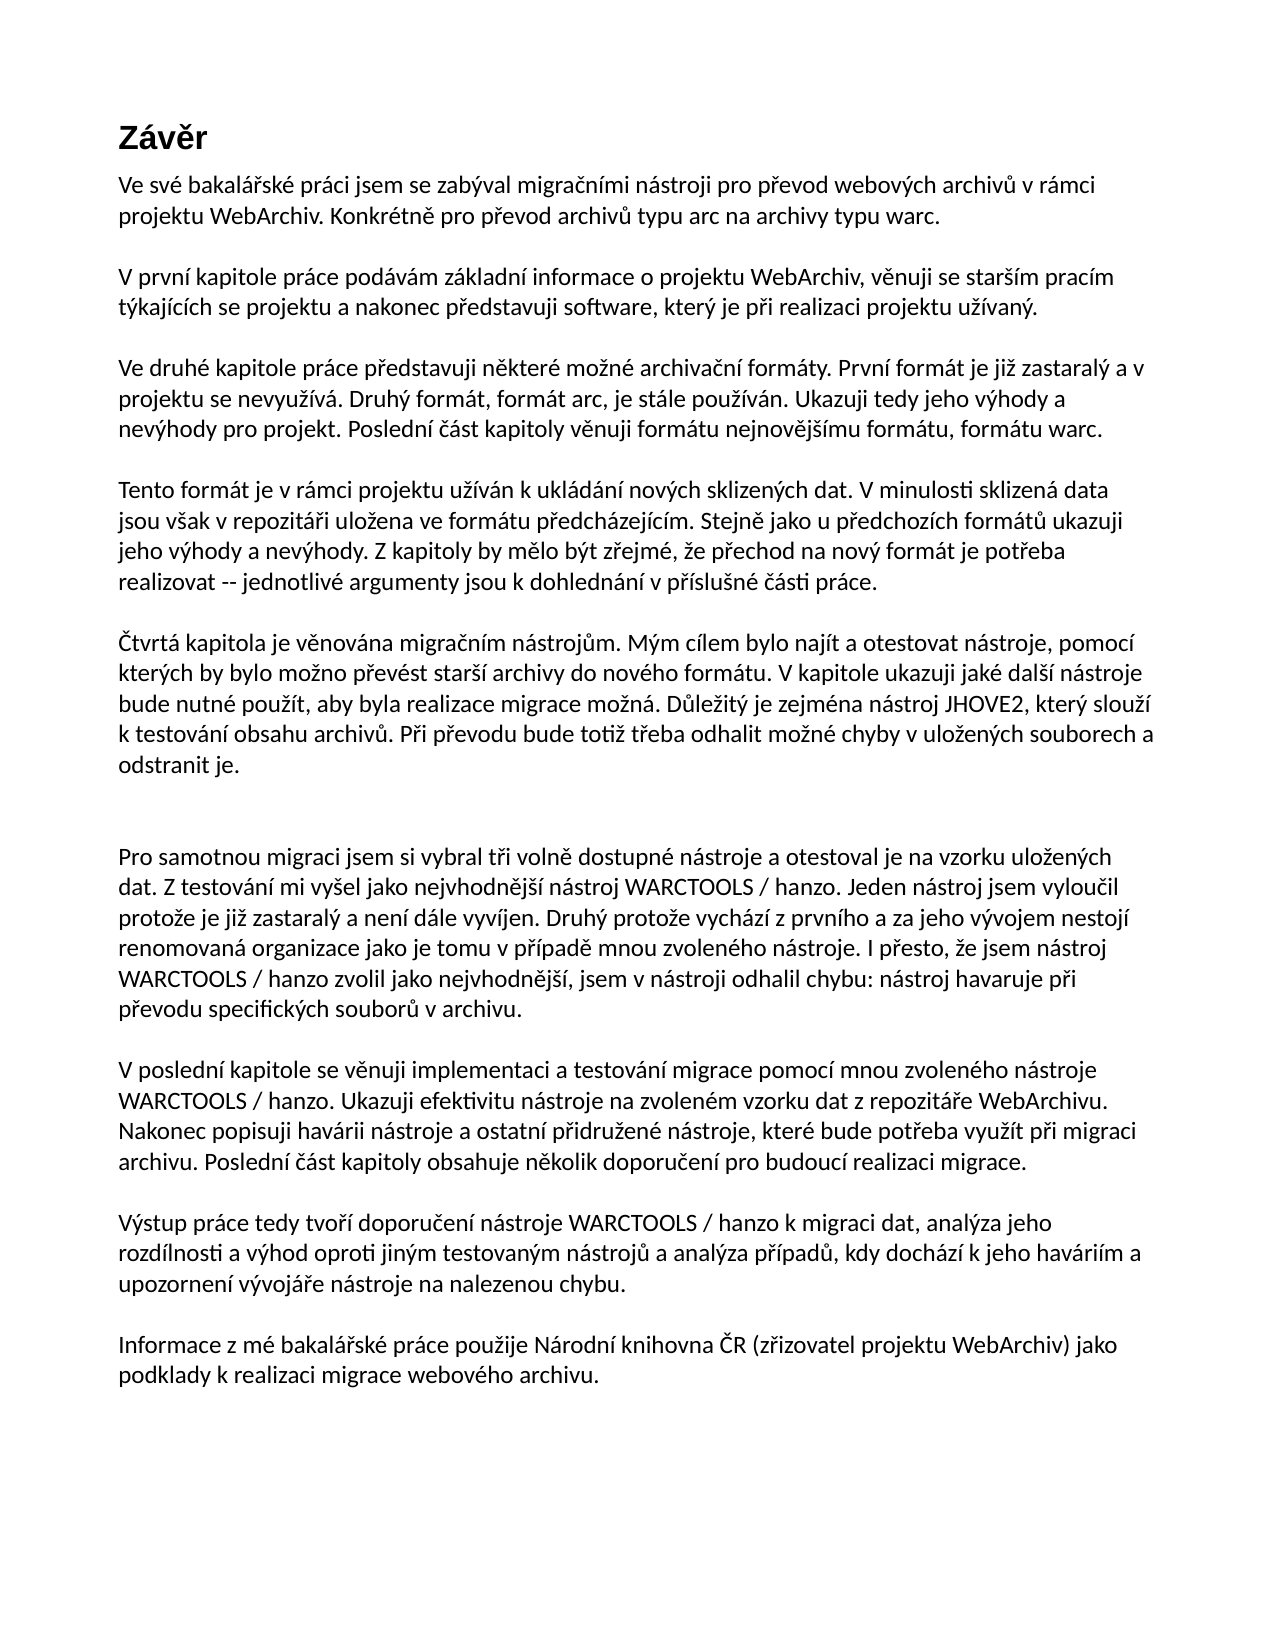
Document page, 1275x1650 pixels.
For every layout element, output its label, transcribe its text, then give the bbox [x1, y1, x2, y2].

text V první kapitole práce podávám základní informace o projektu WebArchiv, věnuji se starším pracím týkajících se projektu a nakonec představuji software, který je při realizaci projektu užívaný. [118, 261, 1157, 322]
text Tento formát je v rámci projektu užíván k ukládání nových sklizených dat. V minulosti sklizená data jsou však v repozitáři uložena ve formátu předcházejícím. Stejně jako u předchozích formátů ukazuji jeho výhody a nevýhody. Z kapitoly by mělo být zřejmé, že přechod na nový formát je potřeba realizovat -- jednotlivé argumenty jsou k dohlednání v příslušné části práce. [118, 474, 1157, 597]
text Ve druhé kapitole práce představuji některé možné archivační formáty. První formát je již zastaralý a v projektu se nevyužívá. Druhý formát, formát arc, je stále používán. Ukazuji tedy jeho výhody a nevýhody pro projekt. Poslední část kapitoly věnuji formátu nejnovějšímu formátu, formátu warc. [118, 352, 1157, 444]
text Pro samotnou migraci jsem si vybral tři volně dostupné nástroje a otestoval je na vzorku uložených dat. Z testování mi vyšel jako nejvhodnější nástroj WARCTOOLS / hanzo. Jeden nástroj jsem vyloučil protože je již zastaralý a není dále vyvíjen. Druhý protože vychází z prvního a za jeho vývojem nestojí renomovaná organizace jako je tomu v případě mnou zvoleného nástroje. I přesto, že jsem nástroj WARCTOOLS / hanzo zvolil jako nejvhodnější, jsem v nástroji odhalil chybu: nástroj havaruje při převodu specifických souborů v archivu. [118, 841, 1157, 1024]
subtitle Závěr [118, 118, 1157, 157]
text V poslední kapitole se věnuji implementaci a testování migrace pomocí mnou zvoleného nástroje WARCTOOLS / hanzo. Ukazuji efektivitu nástroje na zvoleném vzorku dat z repozitáře WebArchivu. Nakonec popisuji havárii nástroje a ostatní přidružené nástroje, které bude potřeba využít při migraci archivu. Poslední část kapitoly obsahuje několik doporučení pro budoucí realizaci migrace. [118, 1054, 1157, 1176]
text Výstup práce tedy tvoří doporučení nástroje WARCTOOLS / hanzo k migraci dat, analýza jeho rozdílnosti a výhod oproti jiným testovaným nástrojů a analýza případů, kdy dochází k jeho haváriím a upozornení vývojáře nástroje na nalezenou chybu. [118, 1207, 1157, 1298]
text Ve své bakalářské práci jsem se zabýval migračními nástroji pro převod webových archivů v rámci projektu WebArchiv. Konkrétně pro převod archivů typu arc na archivy typu warc. [118, 169, 1157, 230]
text Čtvrtá kapitola je věnována migračním nástrojům. Mým cílem bylo najít a otestovat nástroje, pomocí kterých by bylo možno převést starší archivy do nového formátu. V kapitole ukazuji jaké další nástroje bude nutné použít, aby byla realizace migrace možná. Důležitý je zejména nástroj JHOVE2, který slouží k testování obsahu archivů. Při převodu bude totiž třeba odhalit možné chyby v uložených souborech a odstranit je. [118, 627, 1157, 780]
text Informace z mé bakalářské práce použije Národní knihovna ČR (zřizovatel projektu WebArchiv) jako podklady k realizaci migrace webového archivu. [118, 1329, 1157, 1390]
